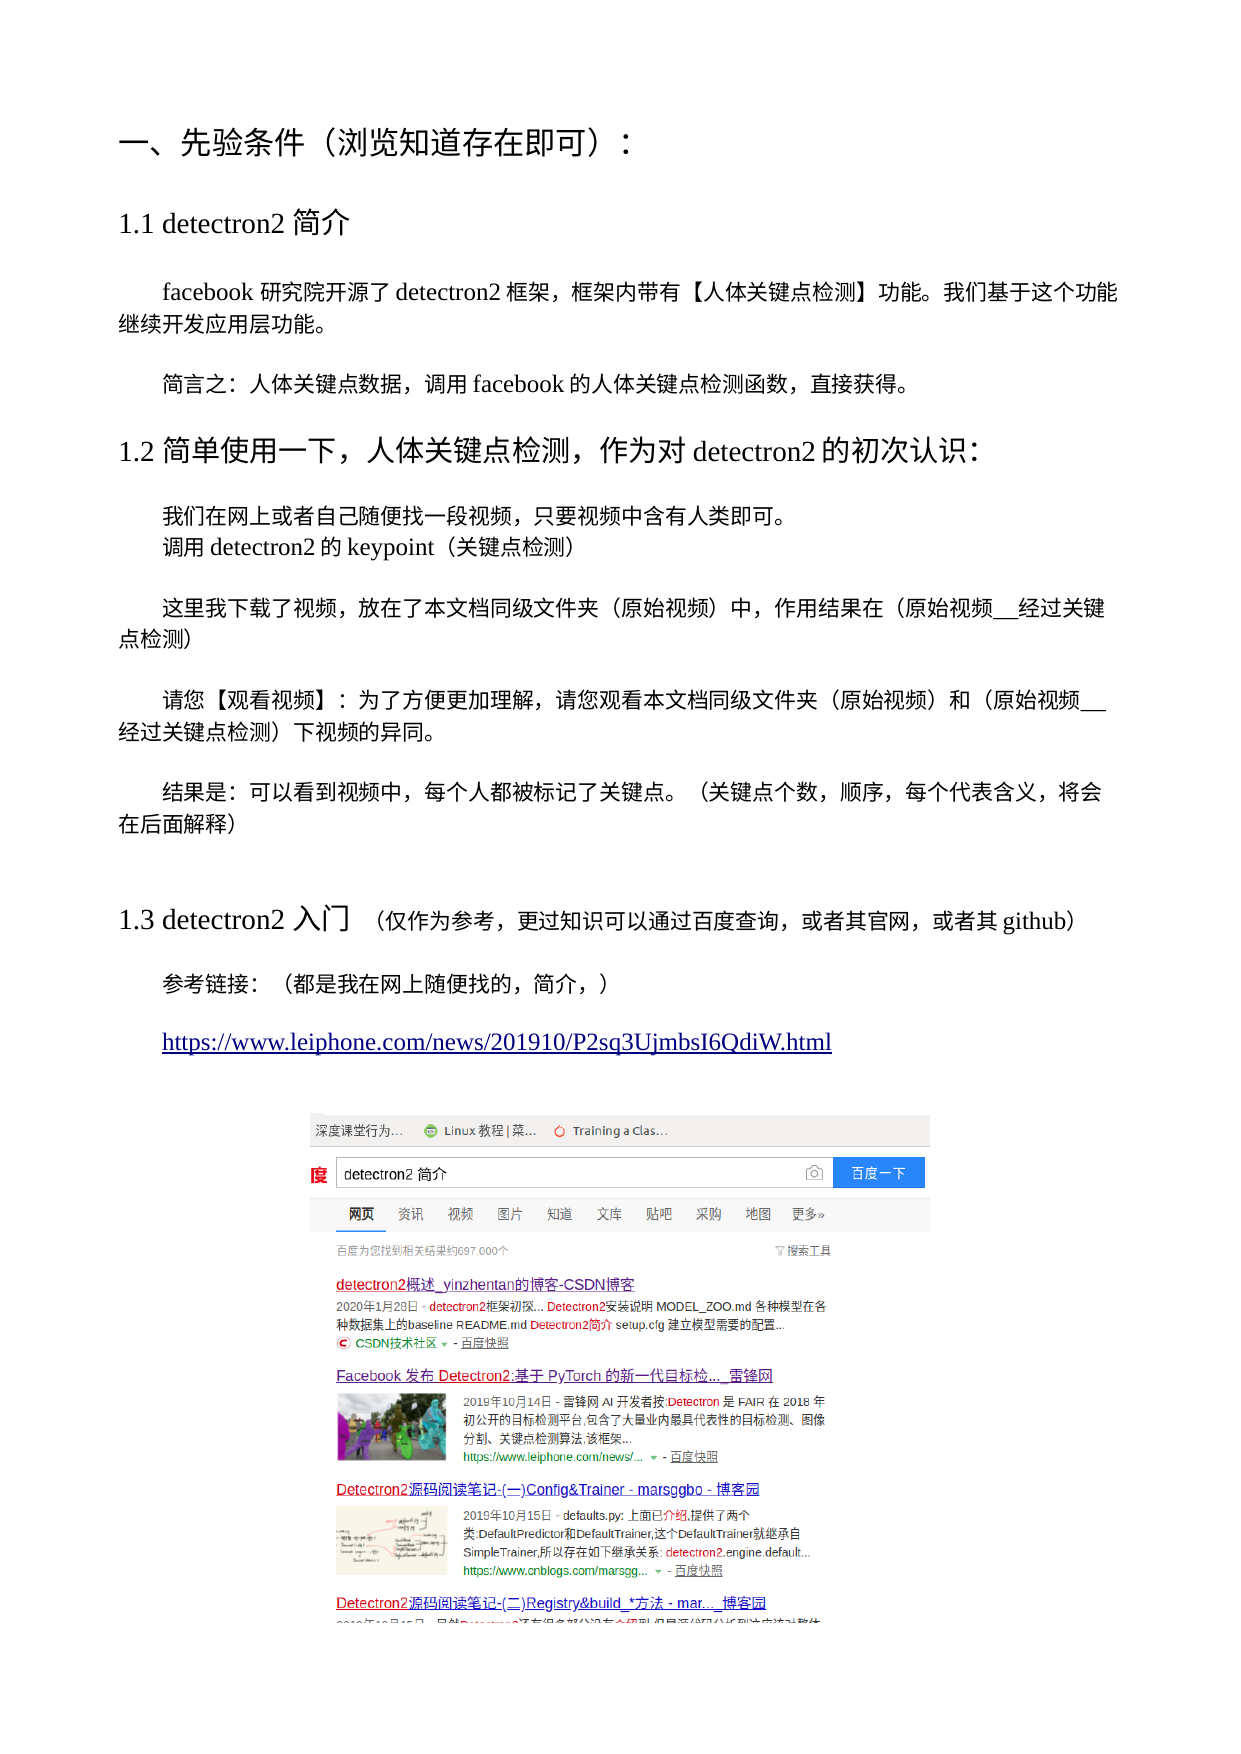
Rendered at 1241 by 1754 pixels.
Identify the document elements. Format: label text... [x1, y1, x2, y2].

text 简言之：人体关键点数据，调用facebook的人体关键点检测函数，直接获得。 [118, 367, 1122, 399]
text 调用detectron2的keypoint（关键点检测） [118, 530, 1122, 562]
text 参考链接：（都是我在网上随便找的，简介，） [118, 967, 1122, 998]
text https://www.leiphone.com/news/201910/P2sq3UjmbsI6QdiW.html [118, 1027, 1122, 1056]
text 我们在网上或者自己随便找一段视频，只要视频中含有人类即可。 [118, 499, 1122, 530]
text 1.3 detectron2 入门 （仅作为参考，更过知识可以通过百度查询，或者其官网，或者其github） [118, 896, 1122, 938]
text 请您【观看视频】：为了方便更加理解，请您观看本文档同级文件夹（原始视频）和（原始视频__经过关键点检测）下视频的异同。 [118, 683, 1122, 746]
text 一、先验条件（浏览知道存在即可）： [118, 118, 1122, 163]
text facebook 研究院开源了detectron2框架，框架内带有【人体关键点检测】功能。我们基于这个功能继续开发应用层功能。 [118, 275, 1122, 338]
text 结果是：可以看到视频中，每个人都被标记了关键点。（关键点个数，顺序，每个代表含义，将会在后面解释） [118, 775, 1122, 838]
text 这里我下载了视频，放在了本文档同级文件夹（原始视频）中，作用结果在（原始视频__经过关键点检测） [118, 591, 1122, 654]
picture [310, 1113, 931, 1623]
text 1.2 简单使用一下，人体关键点检测，作为对detectron2的初次认识： [118, 428, 1122, 470]
text 1.1 detectron2 简介 [118, 199, 1122, 242]
